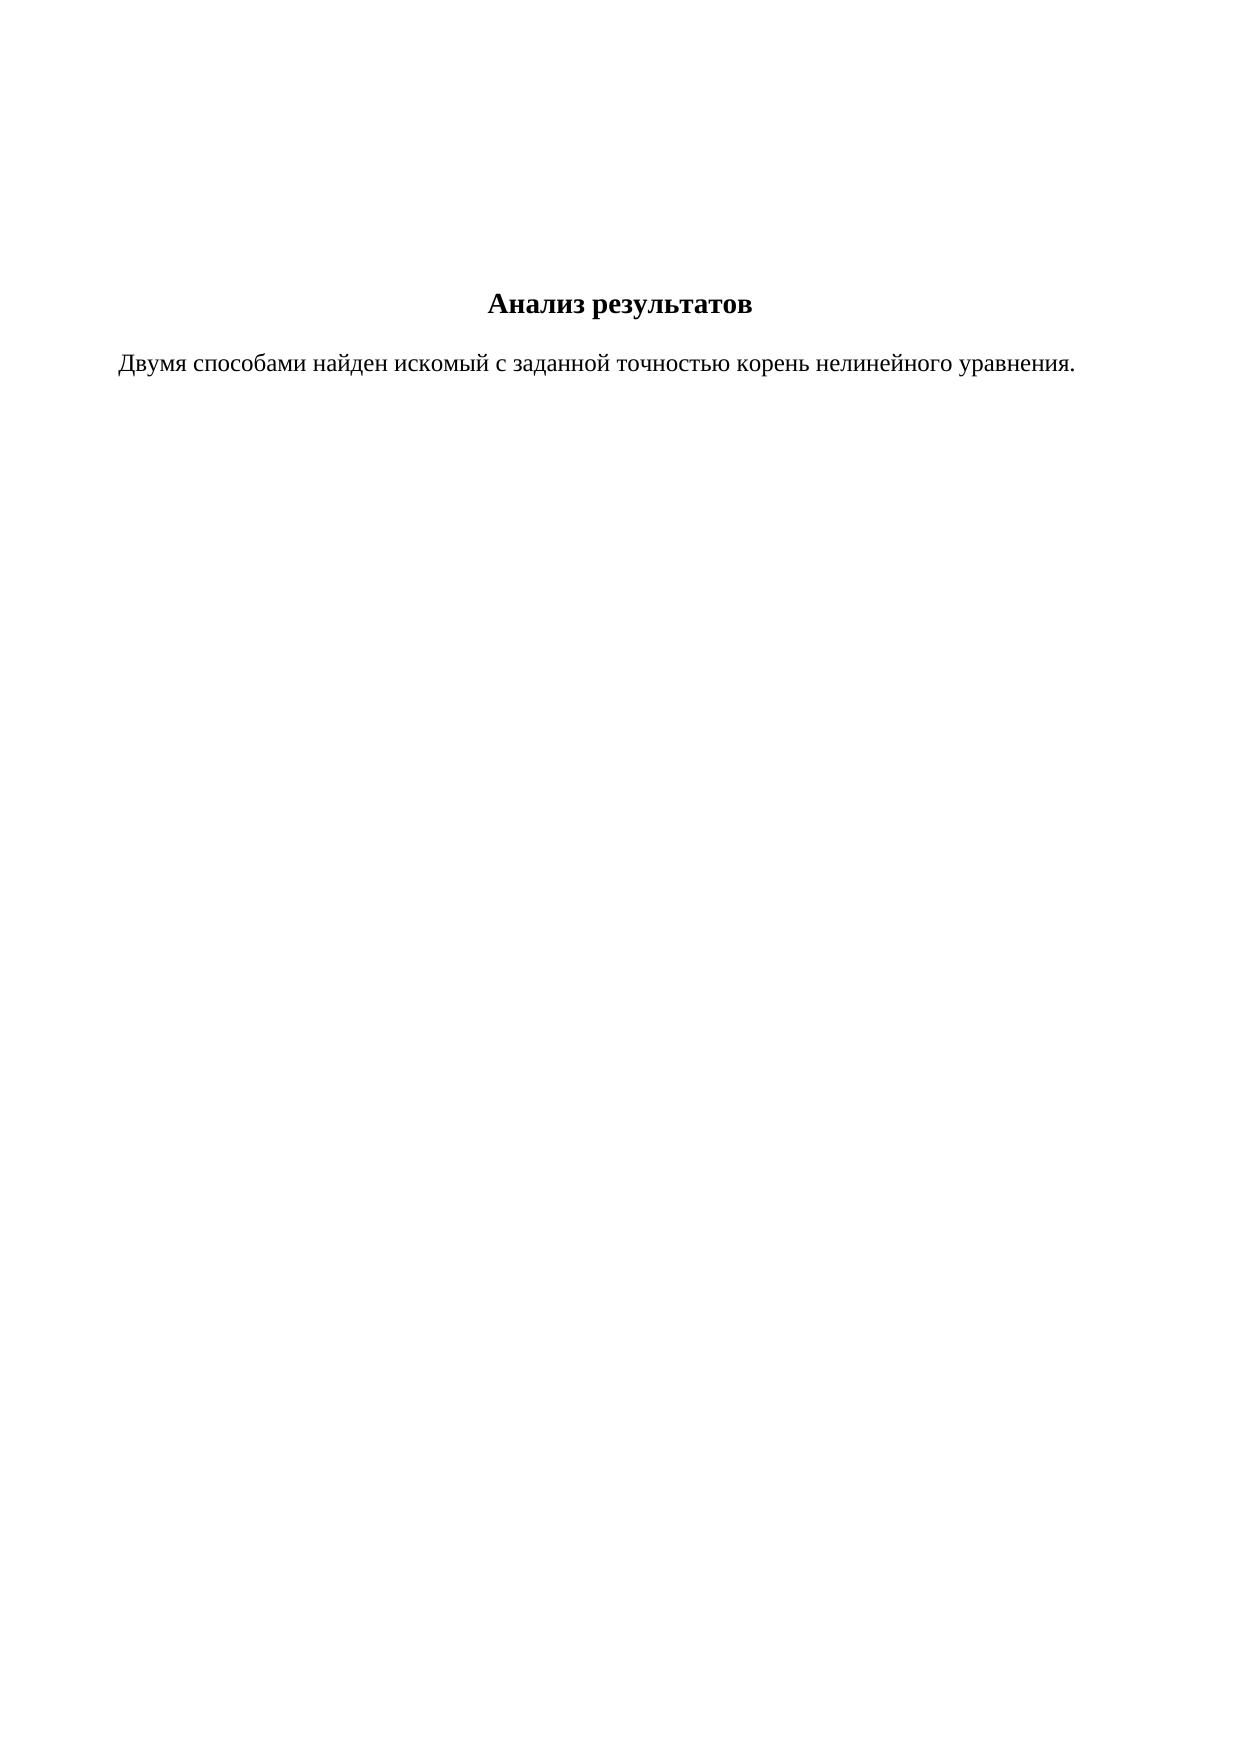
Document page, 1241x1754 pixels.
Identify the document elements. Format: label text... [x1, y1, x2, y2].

text Двумя способами найден искомый с заданной точностью корень нелинейного уравнения. [118, 348, 1122, 377]
text Анализ результатов [118, 286, 1122, 319]
